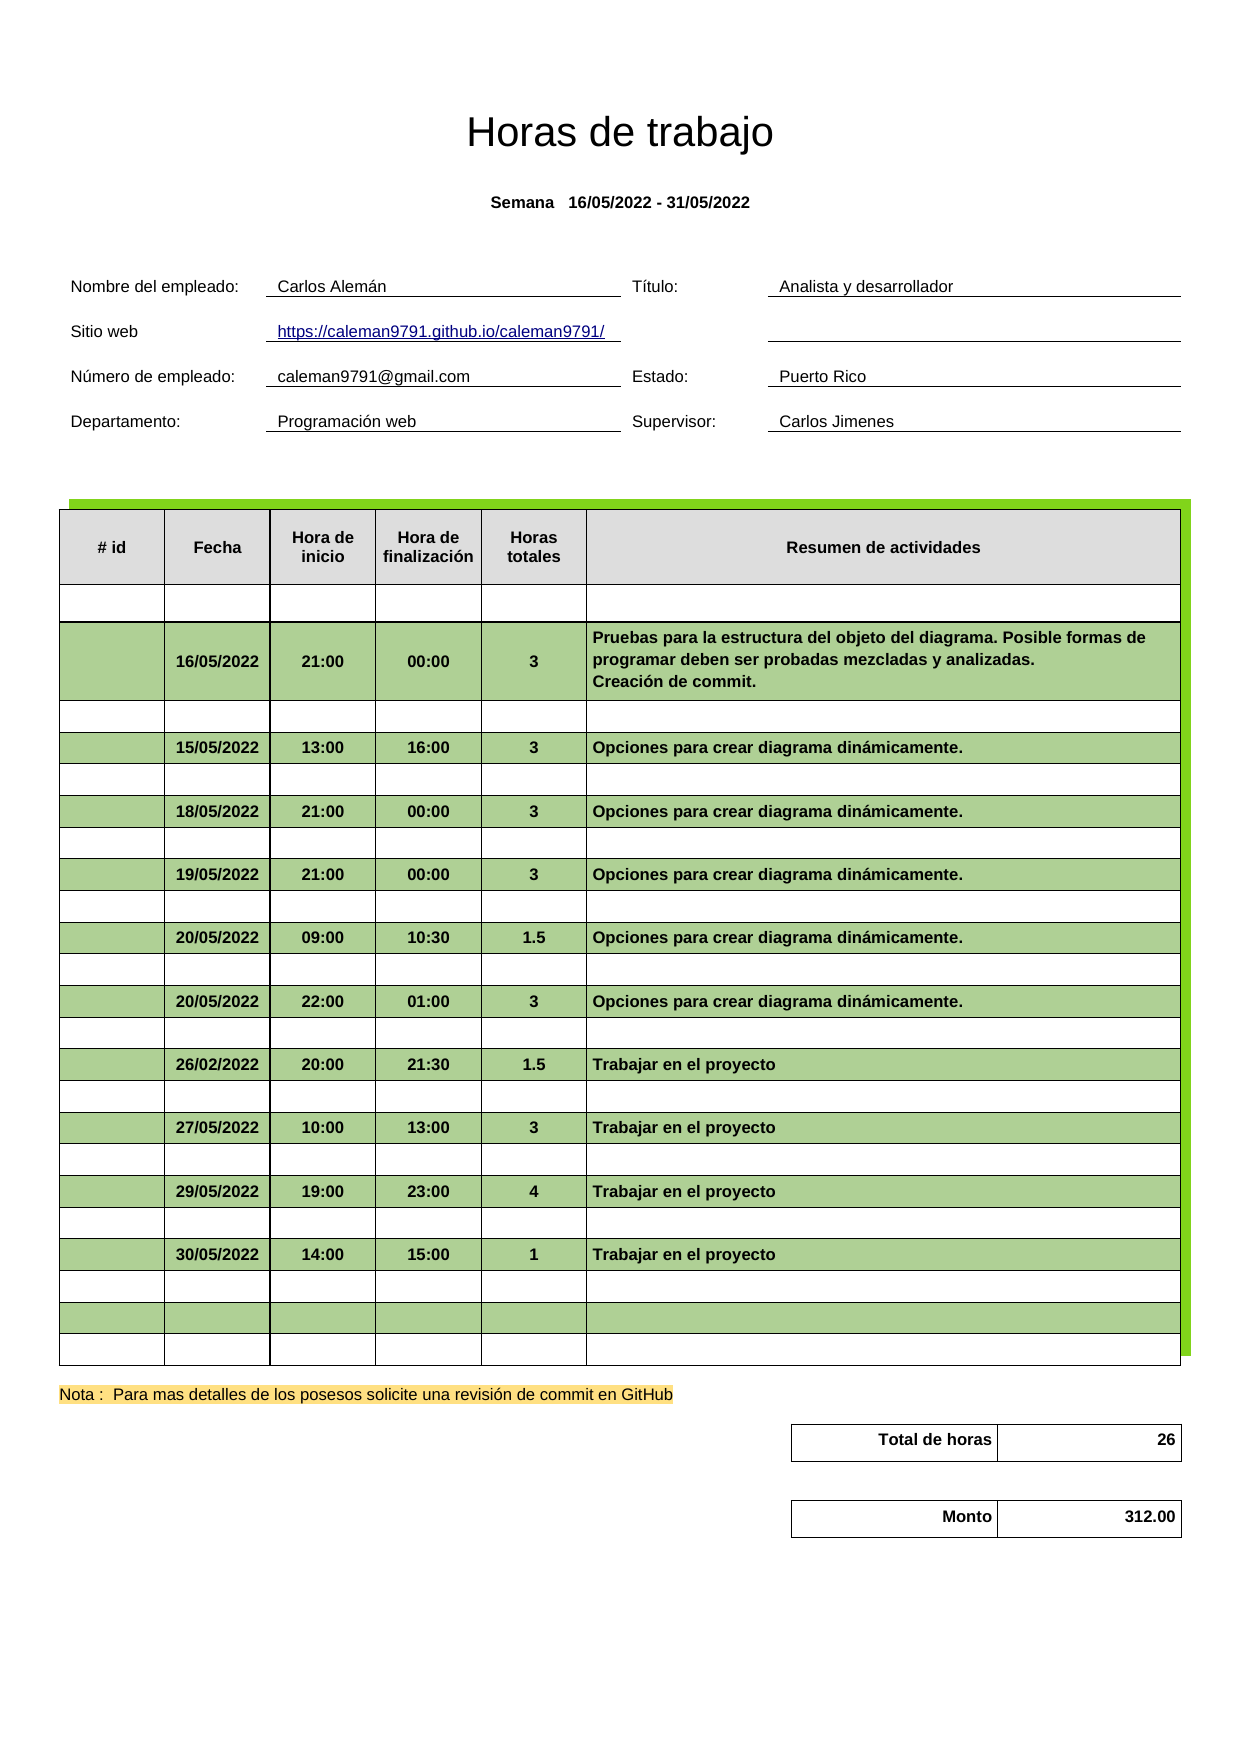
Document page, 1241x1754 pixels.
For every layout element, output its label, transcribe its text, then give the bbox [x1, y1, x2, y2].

table_cell [482, 828, 586, 858]
table_cell [587, 1081, 1180, 1112]
table_header Resumen de actividades [587, 510, 1180, 584]
table_cell 00:00 [376, 623, 481, 700]
table_cell Pruebas para la estructura del objeto del diagrama. Posible formas de programar deben ser probadas mezcladas y analizadas. Creación de commit. [587, 623, 1180, 700]
table_cell 16/05/2022 [165, 623, 269, 700]
table_cell 20/05/2022 [165, 986, 269, 1017]
table_cell [271, 1208, 375, 1238]
table_cell [165, 828, 269, 858]
table_header # id [60, 510, 164, 584]
table_cell 21:00 [271, 859, 375, 890]
table_cell [587, 1334, 1180, 1365]
table_cell [165, 1144, 269, 1175]
table_cell [165, 1081, 269, 1112]
table_header Título: [621, 251, 768, 296]
table_cell caleman9791@gmail.com [266, 342, 621, 386]
table_cell [60, 1018, 164, 1048]
table_cell [60, 733, 164, 763]
table_header Total de horas [792, 1425, 997, 1461]
table_cell Trabajar en el proyecto [587, 1113, 1180, 1143]
table_cell [482, 1334, 586, 1365]
table_cell Trabajar en el proyecto [587, 1239, 1180, 1270]
table_cell [376, 701, 481, 732]
table_cell [60, 923, 164, 953]
table_cell [482, 1303, 586, 1333]
table_cell [165, 954, 269, 985]
table_cell 13:00 [271, 733, 375, 763]
table_cell [482, 1144, 586, 1175]
table_cell Supervisor: [621, 386, 768, 431]
table_cell 13:00 [376, 1113, 481, 1143]
table_cell [587, 954, 1180, 985]
table_cell 18/05/2022 [165, 796, 269, 827]
table_cell 21:00 [271, 623, 375, 700]
table_header 312.00 [998, 1501, 1181, 1537]
table_cell 3 [482, 623, 586, 700]
table_cell [587, 828, 1180, 858]
table_cell [482, 954, 586, 985]
table_header 26 [998, 1425, 1181, 1461]
table_cell [271, 1018, 375, 1048]
table_cell [60, 954, 164, 985]
table_header Carlos Alemán [266, 251, 621, 296]
table_cell [271, 1303, 375, 1333]
table_header Hora de inicio [271, 510, 375, 584]
table_cell [60, 1144, 164, 1175]
table_cell 30/05/2022 [165, 1239, 269, 1270]
table_cell [376, 1334, 481, 1365]
table_cell [587, 891, 1180, 922]
table_cell [482, 891, 586, 922]
table_cell [587, 1018, 1180, 1048]
table_cell [60, 1081, 164, 1112]
text Horas de trabajo [59, 107, 1181, 155]
table_cell [482, 764, 586, 795]
table_cell 15/05/2022 [165, 733, 269, 763]
table_cell [60, 585, 164, 621]
table_cell [482, 701, 586, 732]
table_cell Opciones para crear diagrama dinámicamente. [587, 986, 1180, 1017]
table_cell 1.5 [482, 923, 586, 953]
table_cell 21:00 [271, 796, 375, 827]
table_cell [376, 1081, 481, 1112]
table_cell [165, 701, 269, 732]
table_cell [165, 585, 269, 621]
table_cell [60, 1049, 164, 1080]
table_cell [376, 891, 481, 922]
table_cell Trabajar en el proyecto [587, 1176, 1180, 1207]
table_cell Opciones para crear diagrama dinámicamente. [587, 923, 1180, 953]
table_header Hora de finalización [376, 510, 481, 584]
table_cell 16:00 [376, 733, 481, 763]
table_cell [376, 828, 481, 858]
table_cell 19/05/2022 [165, 859, 269, 890]
table_cell [587, 701, 1180, 732]
table_header Horas totales [482, 510, 586, 584]
table_cell Puerto Rico [768, 342, 1181, 386]
table_cell 26/02/2022 [165, 1049, 269, 1080]
table_cell [587, 585, 1180, 621]
table_cell [271, 701, 375, 732]
table_cell [271, 1271, 375, 1302]
table_cell [60, 1303, 164, 1333]
table_cell [60, 764, 164, 795]
table_cell [482, 1271, 586, 1302]
table_cell [587, 1144, 1180, 1175]
table_cell Programación web [266, 387, 621, 431]
text Semana 16/05/2022 - 31/05/2022 [59, 193, 1181, 212]
table_cell 3 [482, 733, 586, 763]
table_cell [165, 764, 269, 795]
table_cell 4 [482, 1176, 586, 1207]
table_cell 10:00 [271, 1113, 375, 1143]
table_cell [376, 1208, 481, 1238]
table_cell 3 [482, 1113, 586, 1143]
table_cell Estado: [621, 341, 768, 386]
table_cell [165, 1271, 269, 1302]
table_cell [271, 1144, 375, 1175]
table_cell [271, 954, 375, 985]
table_cell [60, 1176, 164, 1207]
table_cell [60, 1334, 164, 1365]
table_cell 15:00 [376, 1239, 481, 1270]
table_cell [376, 1018, 481, 1048]
table_cell [376, 954, 481, 985]
table_cell [60, 1239, 164, 1270]
table_header Nombre del empleado: [59, 251, 266, 296]
table_cell Sitio web [59, 296, 266, 341]
table_cell [376, 585, 481, 621]
table_cell Opciones para crear diagrama dinámicamente. [587, 733, 1180, 763]
table_cell [271, 764, 375, 795]
table_cell Trabajar en el proyecto [587, 1049, 1180, 1080]
table_cell [768, 297, 1181, 341]
table_cell [60, 623, 164, 700]
table_cell [60, 701, 164, 732]
table_cell [60, 986, 164, 1017]
table_cell 20:00 [271, 1049, 375, 1080]
table_cell 00:00 [376, 796, 481, 827]
table_cell [482, 1081, 586, 1112]
table_cell [60, 891, 164, 922]
table_cell [482, 1208, 586, 1238]
table_cell 10:30 [376, 923, 481, 953]
table_cell Número de empleado: [59, 341, 266, 386]
table_cell 23:00 [376, 1176, 481, 1207]
table_cell [60, 859, 164, 890]
table_cell [587, 764, 1180, 795]
table_cell [482, 585, 586, 621]
table_header Analista y desarrollador [768, 251, 1181, 296]
table_cell [376, 1144, 481, 1175]
table_cell Opciones para crear diagrama dinámicamente. [587, 796, 1180, 827]
table_cell 22:00 [271, 986, 375, 1017]
table_cell 1.5 [482, 1049, 586, 1080]
table_cell Carlos Jimenes [768, 387, 1181, 431]
table_cell 20/05/2022 [165, 923, 269, 953]
table_cell Opciones para crear diagrama dinámicamente. [587, 859, 1180, 890]
table_cell 00:00 [376, 859, 481, 890]
table_cell https://caleman9791.github.io/caleman9791/ [266, 297, 621, 341]
table_cell [165, 1208, 269, 1238]
table_cell [165, 1303, 269, 1333]
table_cell [271, 1334, 375, 1365]
table_cell 19:00 [271, 1176, 375, 1207]
table_cell [60, 1113, 164, 1143]
table_cell [165, 1334, 269, 1365]
table_cell 09:00 [271, 923, 375, 953]
table_header Fecha [165, 510, 269, 584]
table_cell [587, 1303, 1180, 1333]
table_cell [376, 1271, 481, 1302]
table_cell [60, 796, 164, 827]
table_cell [587, 1208, 1180, 1238]
table_cell [271, 891, 375, 922]
table_header Monto [792, 1501, 997, 1537]
table_cell [165, 1018, 269, 1048]
table_cell [60, 1271, 164, 1302]
table_cell 27/05/2022 [165, 1113, 269, 1143]
table_cell 1 [482, 1239, 586, 1270]
table_cell [271, 1081, 375, 1112]
table_cell [60, 828, 164, 858]
table_cell [271, 585, 375, 621]
text Nota : Para mas detalles de los posesos solicite una revisión de commit en GitHub [59, 1385, 1181, 1404]
table_cell [587, 1271, 1180, 1302]
table_cell [482, 1018, 586, 1048]
table_cell 14:00 [271, 1239, 375, 1270]
table_cell 29/05/2022 [165, 1176, 269, 1207]
table_cell [60, 1208, 164, 1238]
table_cell [271, 828, 375, 858]
table_cell [376, 1303, 481, 1333]
table_cell 21:30 [376, 1049, 481, 1080]
table_cell [376, 764, 481, 795]
table_cell 3 [482, 986, 586, 1017]
table_cell Departamento: [59, 386, 266, 431]
table_cell 01:00 [376, 986, 481, 1017]
table_cell 3 [482, 796, 586, 827]
table_cell [621, 296, 768, 341]
table_cell [165, 891, 269, 922]
table_cell 3 [482, 859, 586, 890]
